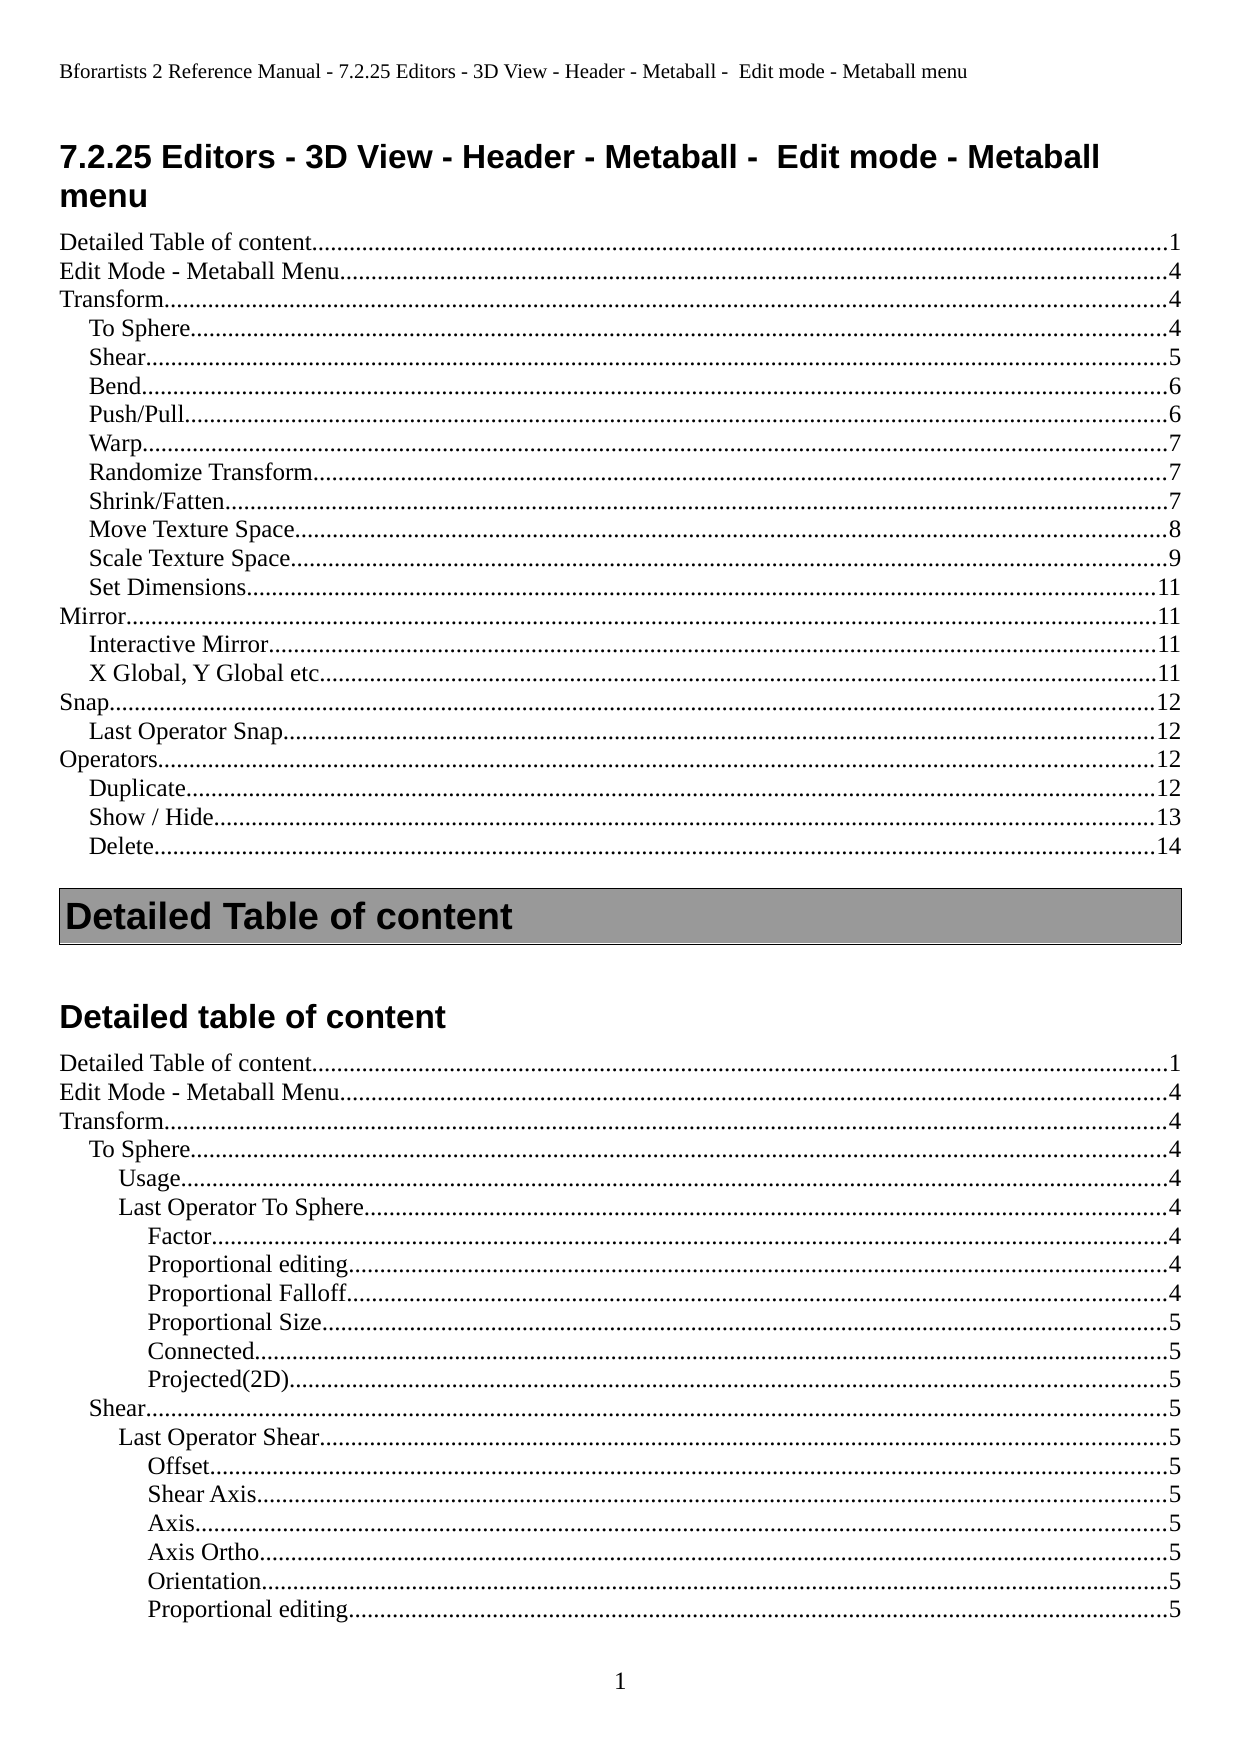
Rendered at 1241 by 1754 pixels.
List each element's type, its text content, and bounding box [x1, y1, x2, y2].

text To Sphere 4 [88, 1134, 1181, 1163]
text Orientation 5 [147, 1566, 1181, 1594]
text Projected(2D) 5 [147, 1364, 1181, 1393]
text X Global, Y Global etc. 11 [88, 658, 1181, 687]
text Move Texture Space 8 [88, 514, 1181, 543]
text Last Operator To Sphere 4 [118, 1192, 1181, 1221]
text Bend 6 [88, 371, 1181, 399]
text Usage 4 [118, 1163, 1181, 1192]
table_header Detailed Table of content [60, 889, 1181, 943]
text Randomize Transform 7 [88, 457, 1181, 486]
text Shear 5 [88, 1393, 1181, 1422]
text Set Dimensions 11 [88, 572, 1181, 601]
text Offset 5 [147, 1451, 1181, 1479]
text Proportional editing 5 [147, 1594, 1181, 1623]
text Transform 4 [59, 1106, 1181, 1134]
text Push/Pull 6 [88, 399, 1181, 428]
text Shear 5 [88, 342, 1181, 371]
text Snap 12 [59, 687, 1181, 716]
text Delete 14 [88, 831, 1181, 859]
subtitle Detailed table of content [59, 997, 1181, 1036]
text Interactive Mirror 11 [88, 629, 1181, 658]
text Detailed Table of content 1 [59, 1048, 1181, 1077]
text Operators 12 [59, 744, 1181, 773]
text Connected 5 [147, 1336, 1181, 1364]
text Transform 4 [59, 284, 1181, 313]
subtitle 7.2.25 Editors - 3D View - Header - Metaball - Edit mode - Metaball menu [59, 138, 1181, 214]
text Mirror 11 [59, 601, 1181, 629]
text Axis 5 [147, 1508, 1181, 1537]
text Shrink/Fatten 7 [88, 486, 1181, 514]
text Detailed Table of content 1 [59, 227, 1181, 256]
text Last Operator Shear 5 [118, 1422, 1181, 1451]
text Edit Mode - Metaball Menu 4 [59, 1077, 1181, 1106]
text Scale Texture Space 9 [88, 543, 1181, 572]
text Show / Hide 13 [88, 802, 1181, 831]
text To Sphere 4 [88, 313, 1181, 342]
text Proportional Falloff 4 [147, 1278, 1181, 1307]
text Last Operator Snap 12 [88, 716, 1181, 744]
text Proportional Size 5 [147, 1307, 1181, 1336]
text Axis Ortho 5 [147, 1537, 1181, 1566]
text Warp 7 [88, 428, 1181, 457]
text Factor 4 [147, 1221, 1181, 1249]
text Shear Axis 5 [147, 1479, 1181, 1508]
text Edit Mode - Metaball Menu 4 [59, 256, 1181, 284]
text Duplicate 12 [88, 773, 1181, 802]
text Proportional editing 4 [147, 1249, 1181, 1278]
